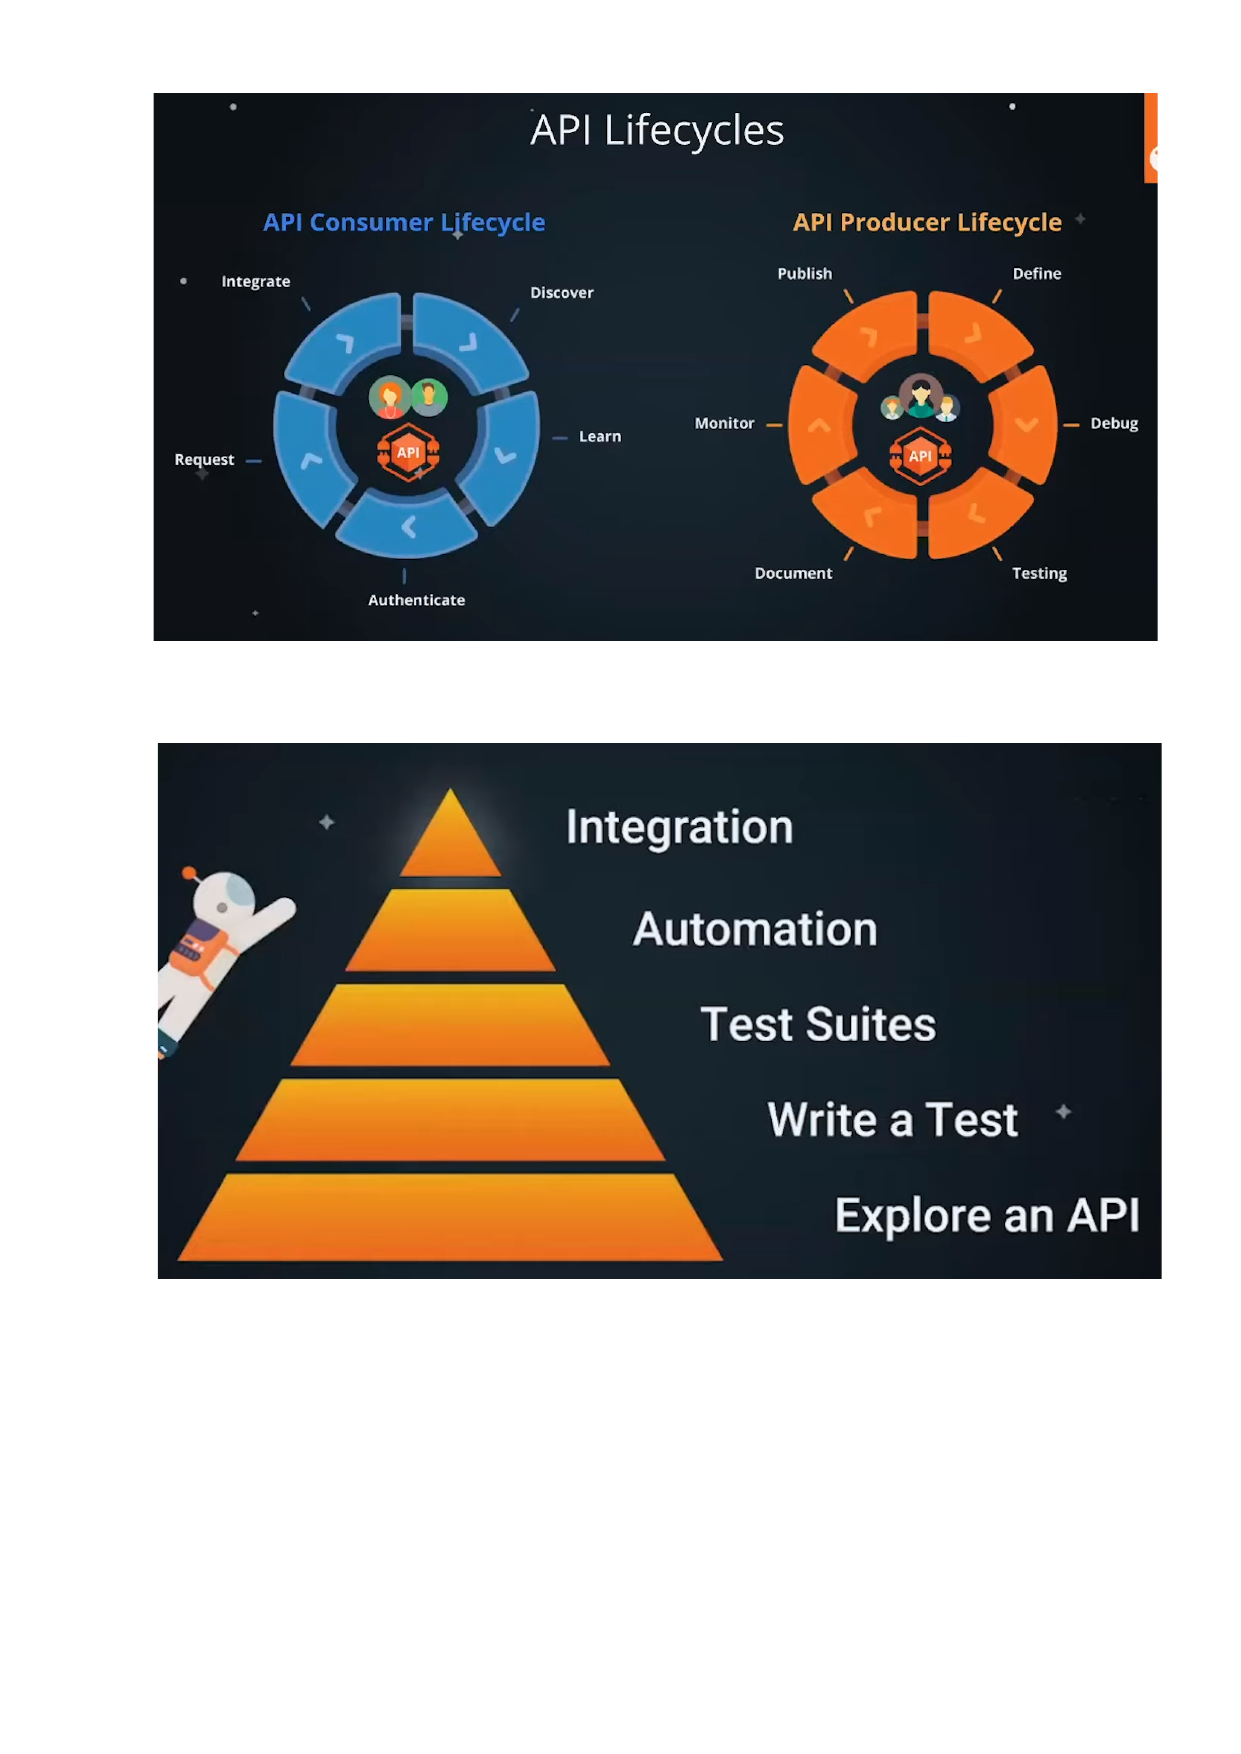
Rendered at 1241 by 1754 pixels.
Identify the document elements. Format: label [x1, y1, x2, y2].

picture [153, 93, 1158, 641]
picture [157, 743, 1162, 1279]
